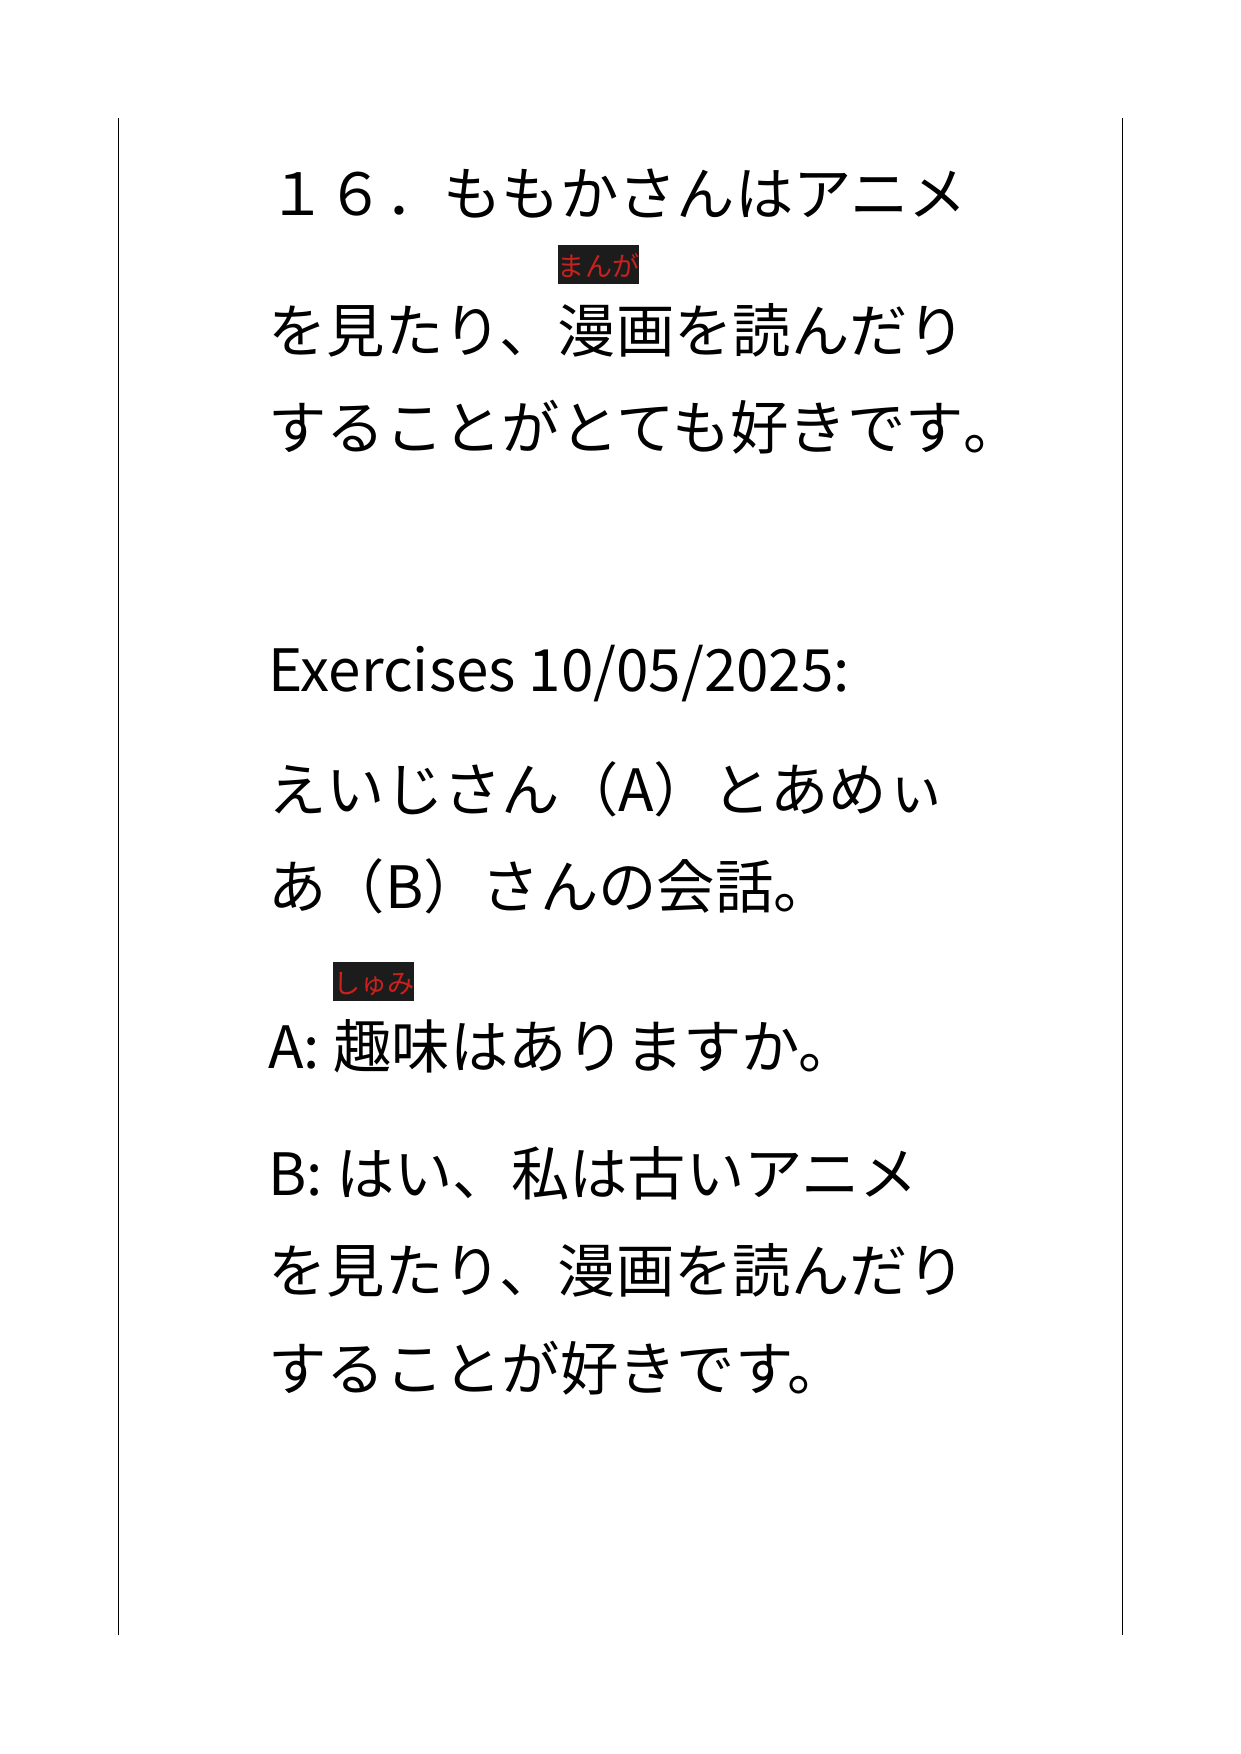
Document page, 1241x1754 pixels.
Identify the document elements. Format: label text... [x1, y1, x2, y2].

text B: はい、私は古いアニメを見たり、漫画を読んだりすることが好きです。 [268, 1128, 972, 1407]
text Exercises 10/05/2025: [268, 623, 972, 708]
text １６．ももかさんはアニメを見たり、漫画まんがを読んだりすることがとても好きです。 [268, 148, 972, 466]
text A: 趣味しゅみはありますか。 [268, 962, 972, 1086]
text えいじさん（A）とあめぃあ（B）さんの会話。 [268, 744, 972, 926]
